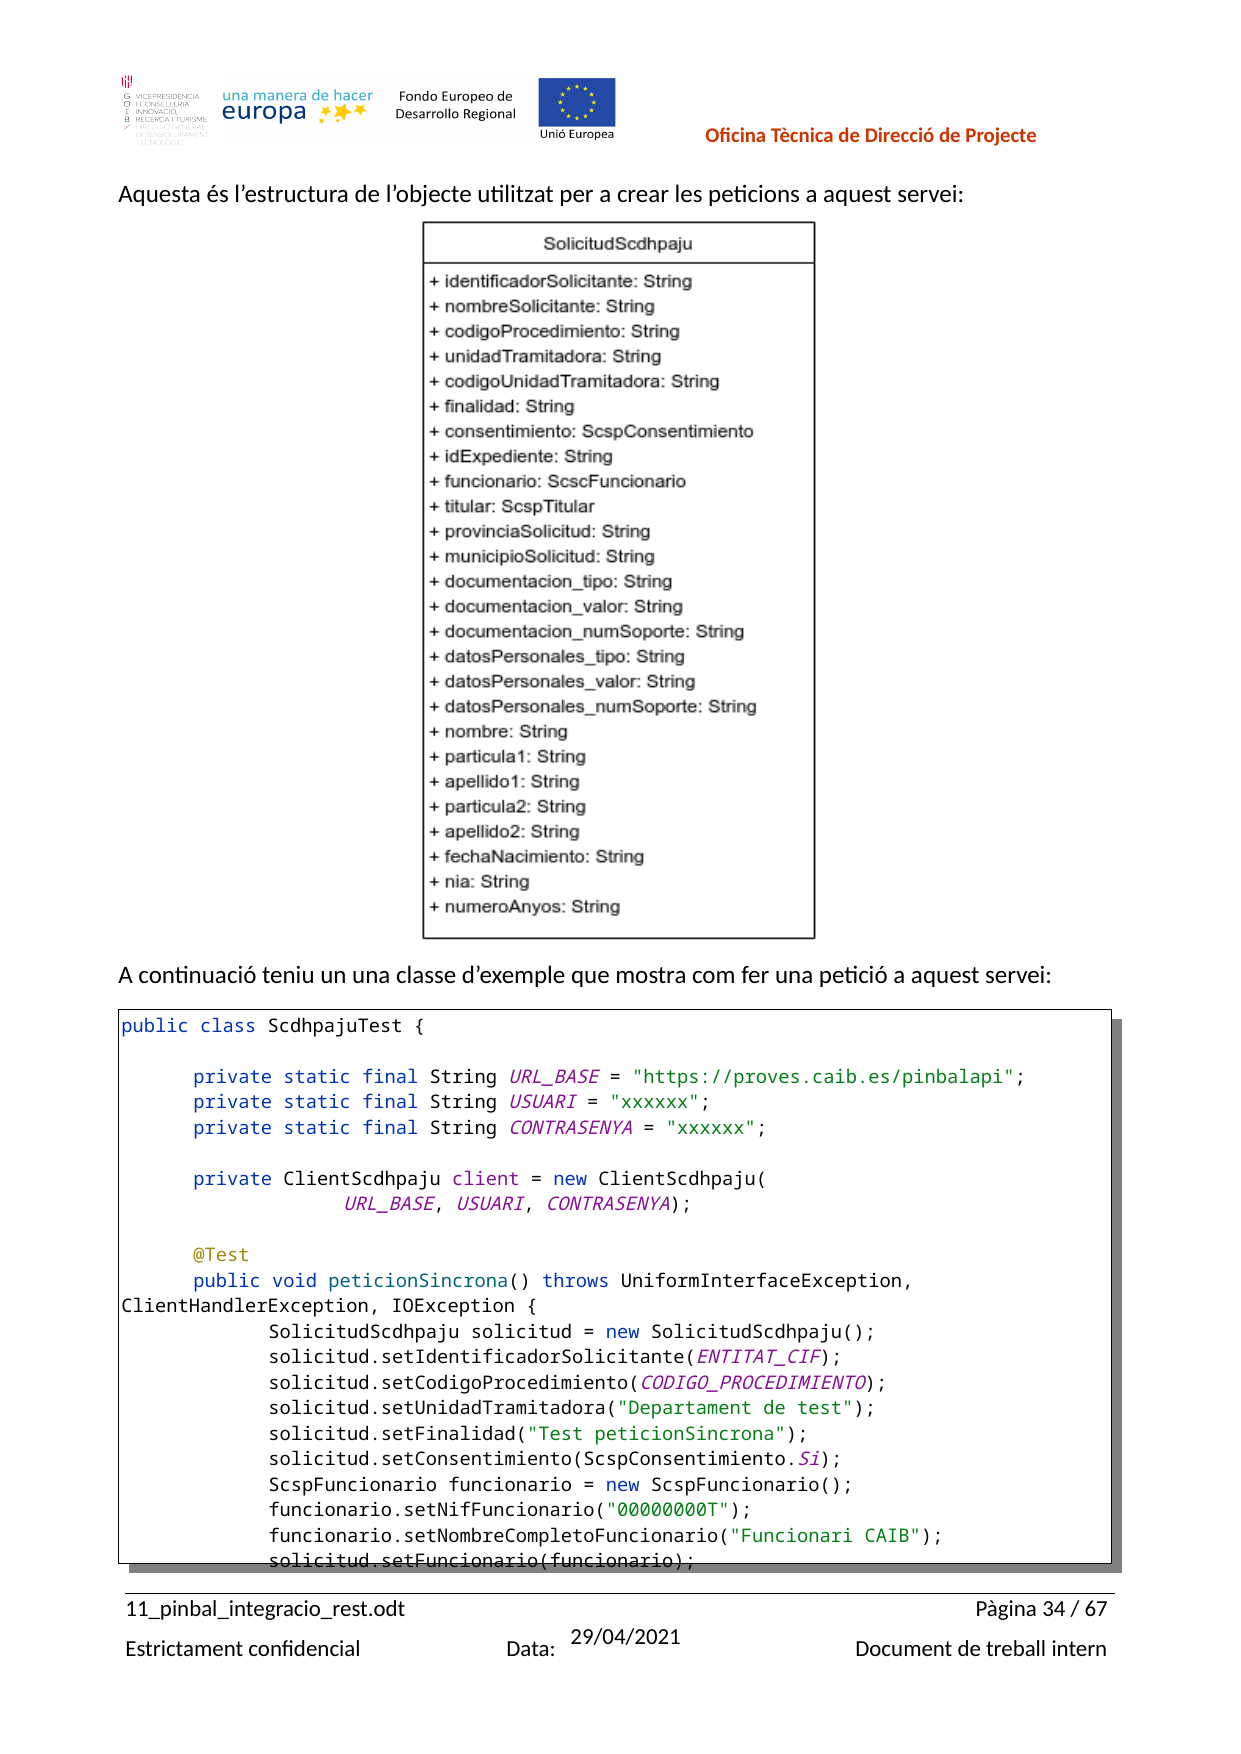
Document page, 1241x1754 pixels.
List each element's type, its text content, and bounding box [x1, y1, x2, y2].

text URL_BASE, USUARI, CONTRASENYA); @Test public void peticionSincrona() throws UniformInterfaceException, ClientHandlerException, IOException { SolicitudScdhpaju solicitud = new SolicitudScdhpaju(); solicitud.setIdentificadorSolicitante(ENTITAT_CIF); solicitud.setCodigoProcedimiento(CODIGO_PROCEDIMIENTO); solicitud.setUnidadTramitadora("Departament de test"); solicitud.setFinalidad("Test peticionSincrona"); solicitud.setConsentimiento(ScspConsentimiento.Si); ScspFuncionario funcionario = new ScspFuncionario(); funcionario.setNifFuncionario("00000000T"); funcionario.setNombreCompletoFuncionario("Funcionari CAIB"); solicitud.setFuncionario(funcionario); [119, 1187, 1111, 1563]
text A continuació teniu un una classe d’exemple que mostra com fer una petició a aquest servei: [118, 227, 1122, 990]
picture [415, 214, 825, 955]
text Aquesta és l’estructura de l’objecte utilitzat per a crear les peticions a aquest servei: [118, 178, 1122, 208]
picture [219, 73, 621, 147]
picture [118, 73, 213, 147]
text public class ScdhpajuTest { private static final String URL_BASE = "https://proves.caib.es/pinbalapi"; private static final String USUARI = "xxxxxx"; private static final String CONTRASENYA = "xxxxxx"; private ClientScdhpaju client = new ClientScdhpaju( [119, 1010, 1111, 1187]
